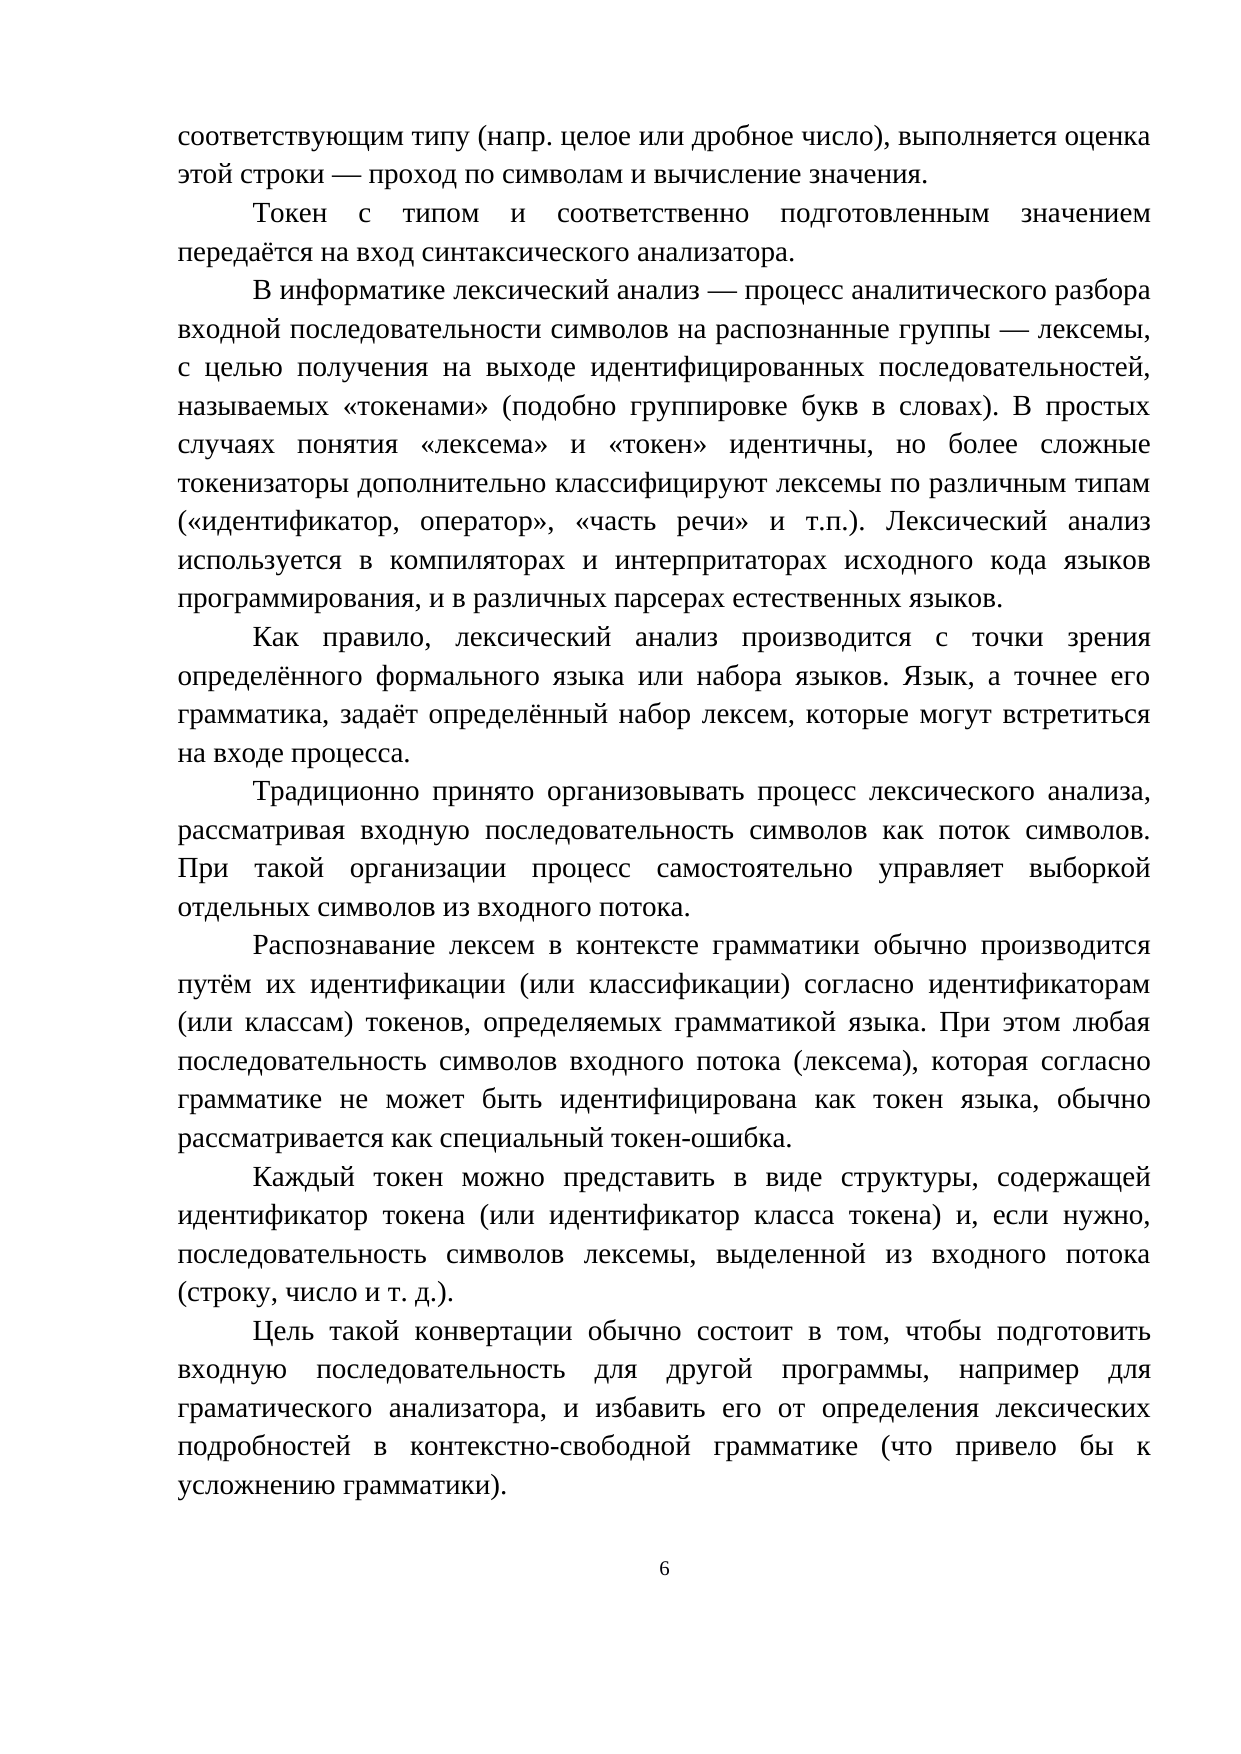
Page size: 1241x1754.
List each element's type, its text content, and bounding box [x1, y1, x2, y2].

text Распознавание лексем в контексте грамматики обычно производится путём их идентификации (или классификации) согласно идентификаторам (или классам) токенов, определяемых грамматикой языка. При этом любая последовательность символов входного потока (лексема), которая согласно грамматике не может быть идентифицирована как токен языка, обычно рассматривается как специальный токен-ошибка. [177, 927, 1152, 1154]
text соответствующим типу (напр. целое или дробное число), выполняется оценка этой строки — проход по символам и вычисление значения. [177, 118, 1152, 190]
text Каждый токен можно представить в виде структуры, содержащей идентификатор токена (или идентификатор класса токена) и, если нужно, последовательность символов лексемы, выделенной из входного потока (строку, число и т. д.). [177, 1159, 1152, 1308]
text Традиционно принято организовывать процесс лексического анализа, рассматривая входную последовательность символов как поток символов. При такой организации процесс самостоятельно управляет выборкой отдельных символов из входного потока. [177, 773, 1152, 922]
text Цель такой конвертации обычно состоит в том, чтобы подготовить входную последовательность для другой программы, например для граматического анализатора, и избавить его от определения лексических подробностей в контекстно-свободной грамматике (что привело бы к усложнению грамматики). [177, 1313, 1152, 1501]
text В информатике лексический анализ — процесс аналитического разбора входной последовательности символов на распознанные группы — лексемы, с целью получения на выходе идентифицированных последовательностей, называемых «токенами» (подобно группировке букв в словах). В простых случаях понятия «лексема» и «токен» идентичны, но более сложные токенизаторы дополнительно классифицируют лексемы по различным типам («идентификатор, оператор», «часть речи» и т.п.). Лексический анализ используется в компиляторах и интерпритаторах исходного кода языков программирования, и в различных парсерах естественных языков. [177, 272, 1152, 614]
text Токен с типом и соответственно подготовленным значением передаётся на вход синтаксического анализатора. [177, 195, 1152, 267]
text Как правило, лексический анализ производится с точки зрения определённого формального языка или набора языков. Язык, а точнее его грамматика, задаёт определённый набор лексем, которые могут встретиться на входе процесса. [177, 619, 1152, 768]
